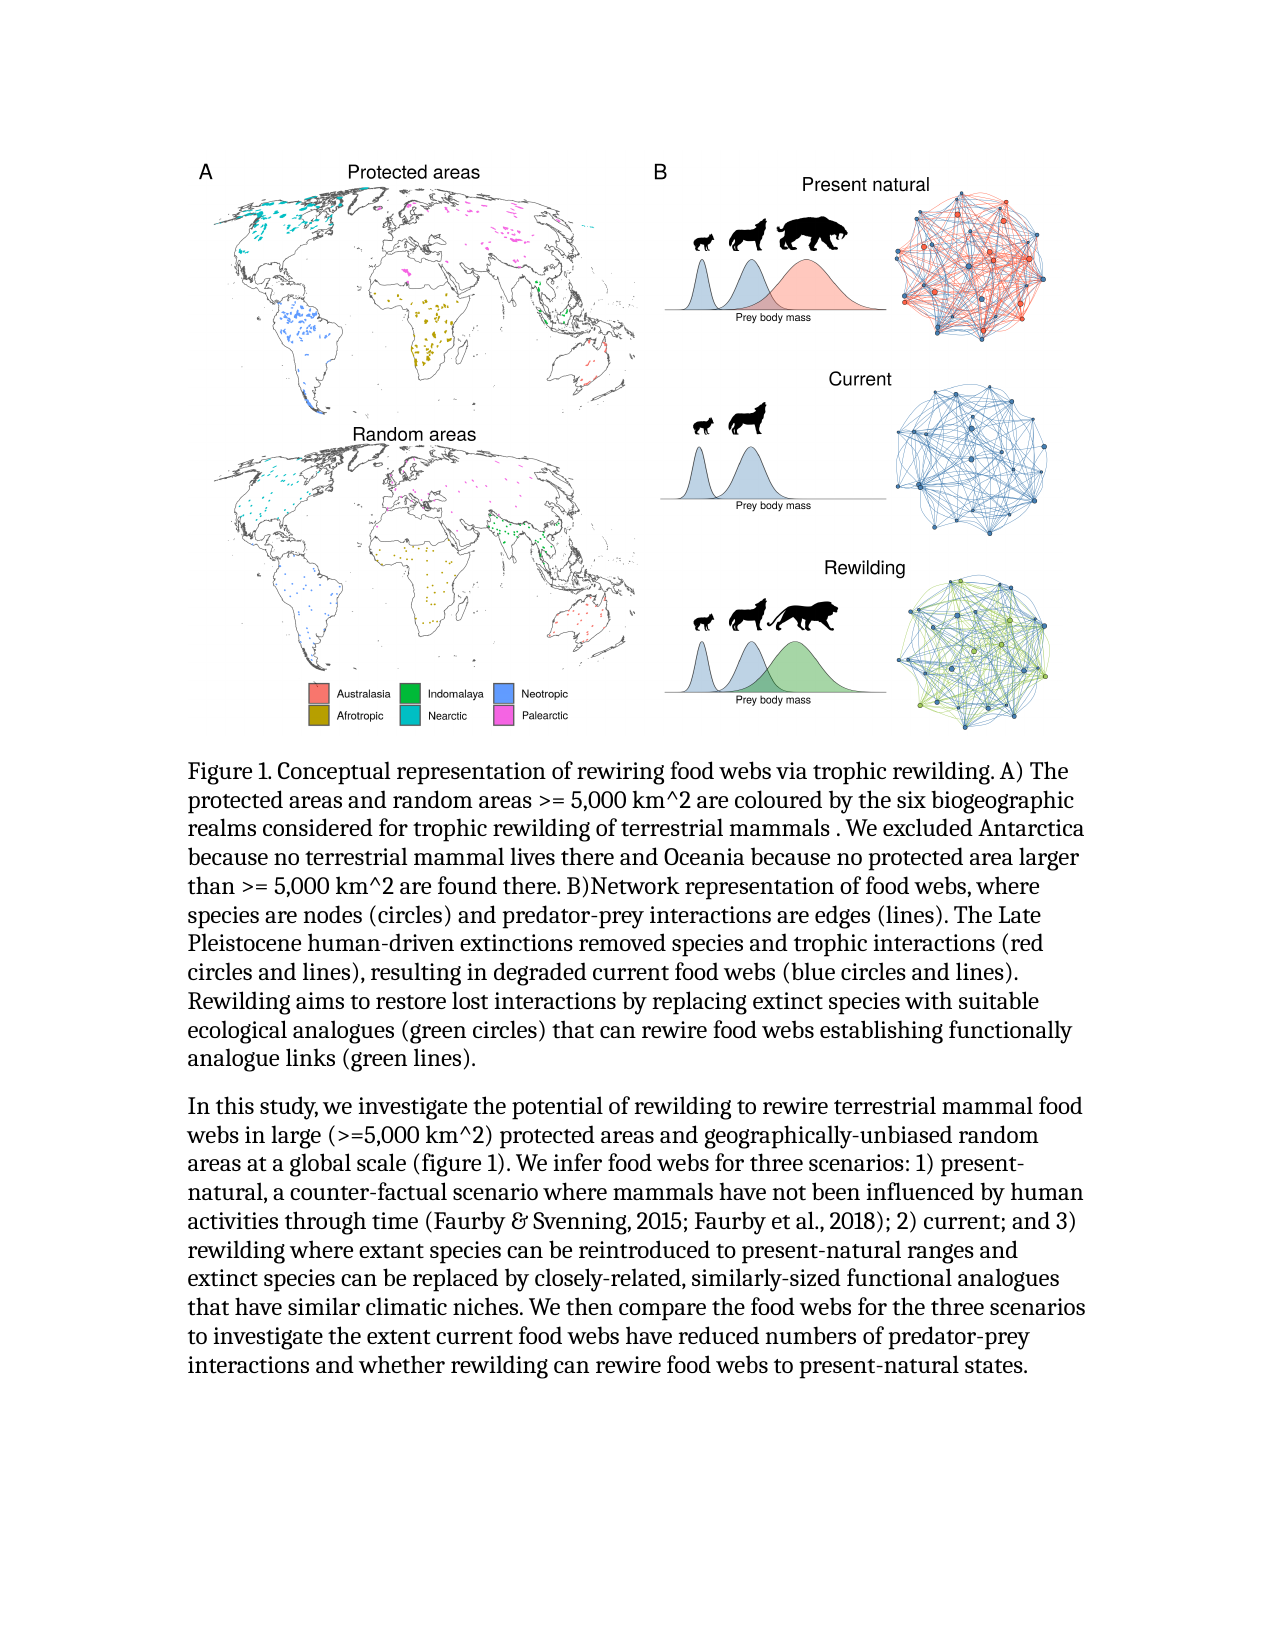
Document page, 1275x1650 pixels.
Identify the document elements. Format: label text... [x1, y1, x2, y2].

text Figure 1. Conceptual representation of rewiring food webs via trophic rewilding. A) The protected areas and random areas >= 5,000 km^2 are coloured by the six biogeographic realms considered for trophic rewilding of terrestrial mammals . We excluded Antarctica because no terrestrial mammal lives there and Oceania because no protected area larger than >= 5,000 km^2 are found there. B)Network representation of food webs, where species are nodes (circles) and predator-prey interactions are edges (lines). The Late Pleistocene human-driven extinctions removed species and trophic interactions (red circles and lines), resulting in degraded current food webs (blue circles and lines). Rewilding aims to restore lost interactions by replacing extinct species with suitable ecological analogues (green circles) that can rewire food webs establishing functionally analogue links (green lines). [187, 757, 1087, 1073]
text In this study, we investigate the potential of rewilding to rewire terrestrial mammal food webs in large (>=5,000 km^2) protected areas and geographically-unbiased random areas at a global scale (figure 1). We infer food webs for three scenarios: 1) present-natural, a counter-factual scenario where mammals have not been influenced by human activities through time (Faurby & Svenning, 2015; Faurby et al., 2018); 2) current; and 3) rewilding where extant species can be reintroduced to present-natural ranges and extinct species can be replaced by closely-related, similarly-sized functional analogues that have similar climatic niches. We then compare the food webs for the three scenarios to investigate the extent current food webs have reduced numbers of predator-prey interactions and whether rewilding can rewire food webs to present-natural states. [187, 1092, 1087, 1379]
picture [187, 150, 1063, 736]
